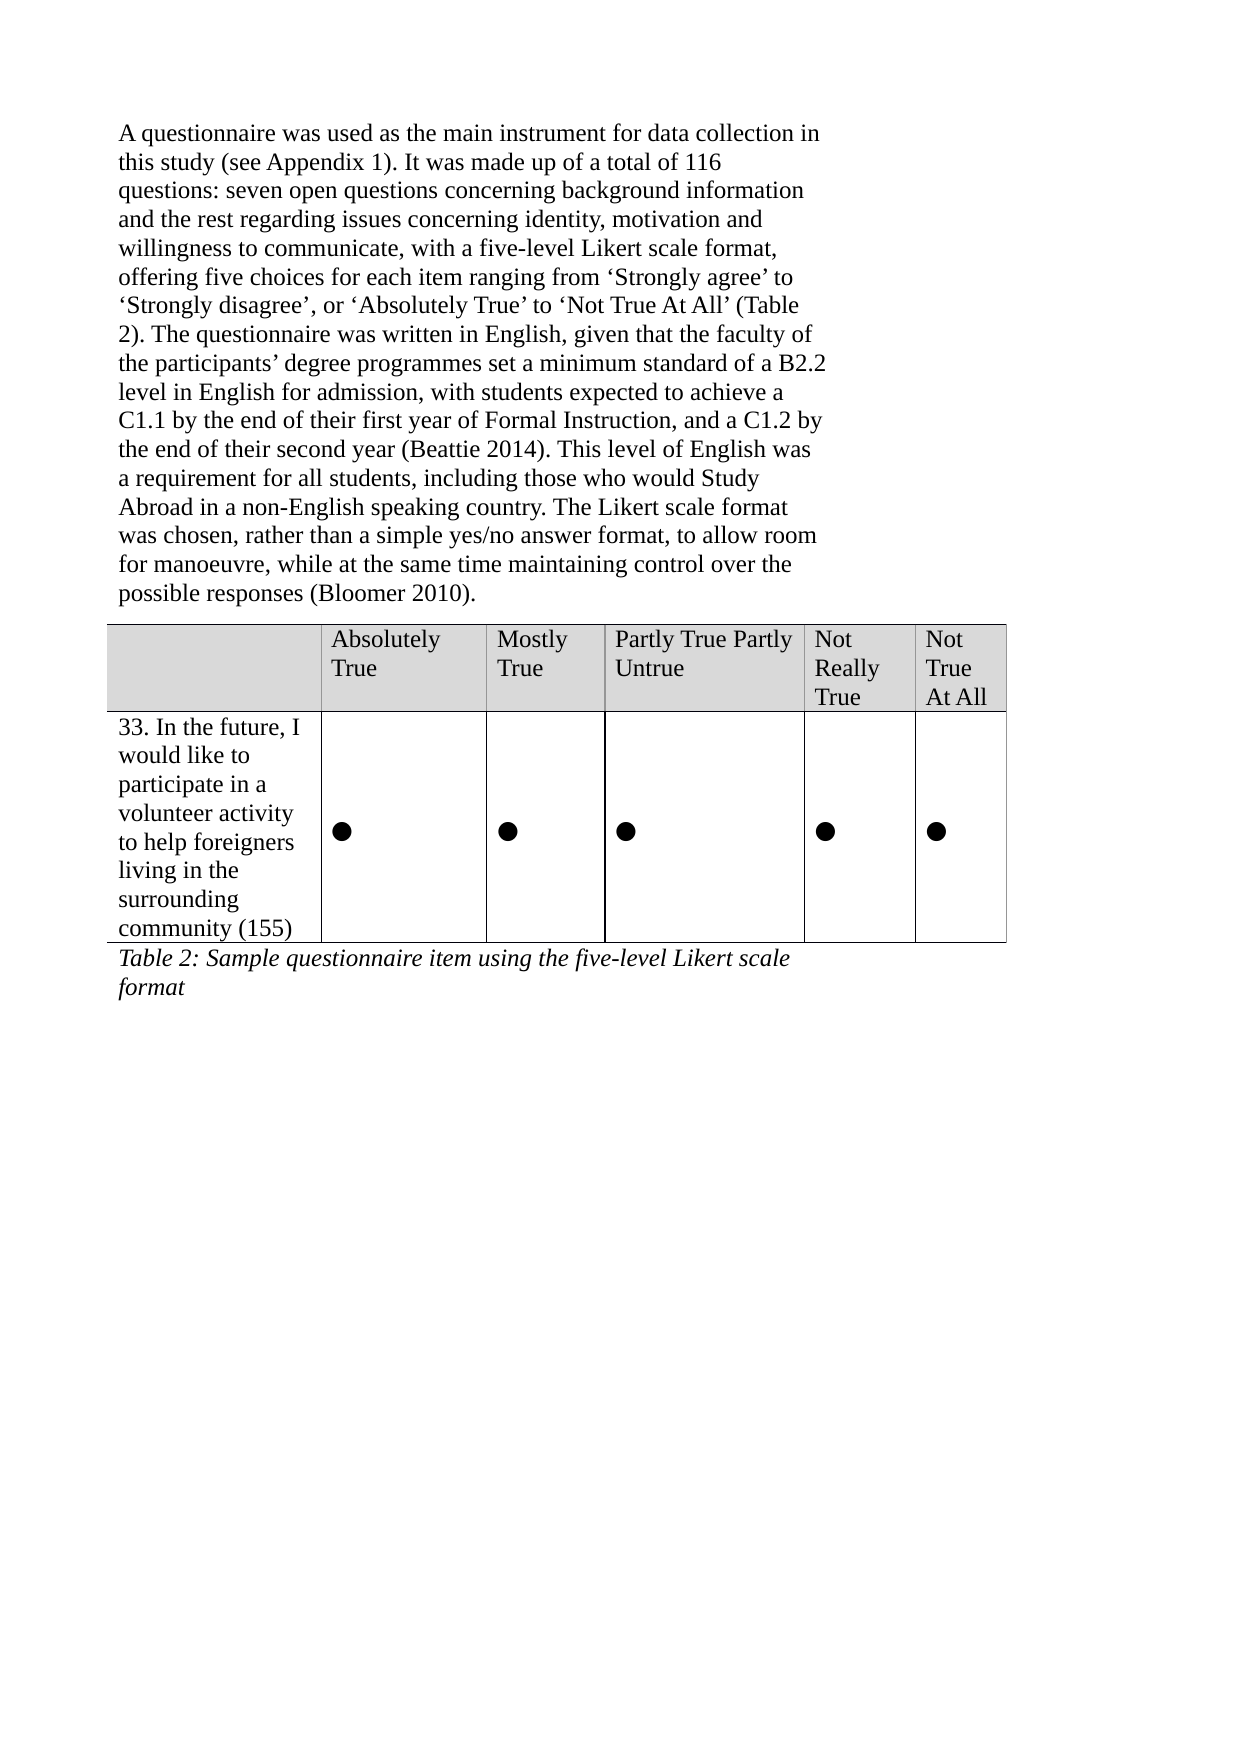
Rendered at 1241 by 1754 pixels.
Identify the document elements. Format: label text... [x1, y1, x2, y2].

table_cell [487, 712, 604, 942]
text Table 2: Sample questionnaire item using the five-level Likert scale format [118, 943, 827, 1000]
table_cell 33. In the future, I would like to participate in a volunteer activity to help foreigners living in the surrounding community (155) [107, 712, 321, 942]
table_cell [805, 712, 915, 942]
table_cell [322, 712, 486, 942]
table_header Mostly True [487, 625, 604, 711]
table_header Partly True Partly Untrue [606, 625, 804, 711]
text A questionnaire was used as the main instrument for data collection in this study (see Appendix 1). It was made up of a total of 116 questions: seven open questions concerning background information and the rest regarding issues concerning identity, motivation and willingness to communicate, with a five-level Likert scale format, offering five choices for each item ranging from ‘Strongly agree’ to ‘Strongly disagree’, or ‘Absolutely True’ to ‘Not True At All’ (Table 2). The questionnaire was written in English, given that the faculty of the participants’ degree programmes set a minimum standard of a B2.2 level in English for admission, with students expected to achieve a C1.1 by the end of their first year of Formal Instruction, and a C1.2 by the end of their second year (Beattie 2014). This level of English was a requirement for all students, including those who would Study Abroad in a non-English speaking country. The Likert scale format was chosen, rather than a simple yes/no answer format, to allow room for manoeuvre, while at the same time maintaining control over the possible responses (Bloomer 2010). [118, 118, 827, 607]
table_header Absolutely True [322, 625, 486, 711]
table_cell [916, 712, 1006, 942]
table_cell [606, 712, 804, 942]
table_header Not True At All [916, 625, 1006, 711]
table_header [107, 625, 321, 711]
table_header Not Really True [805, 625, 915, 711]
